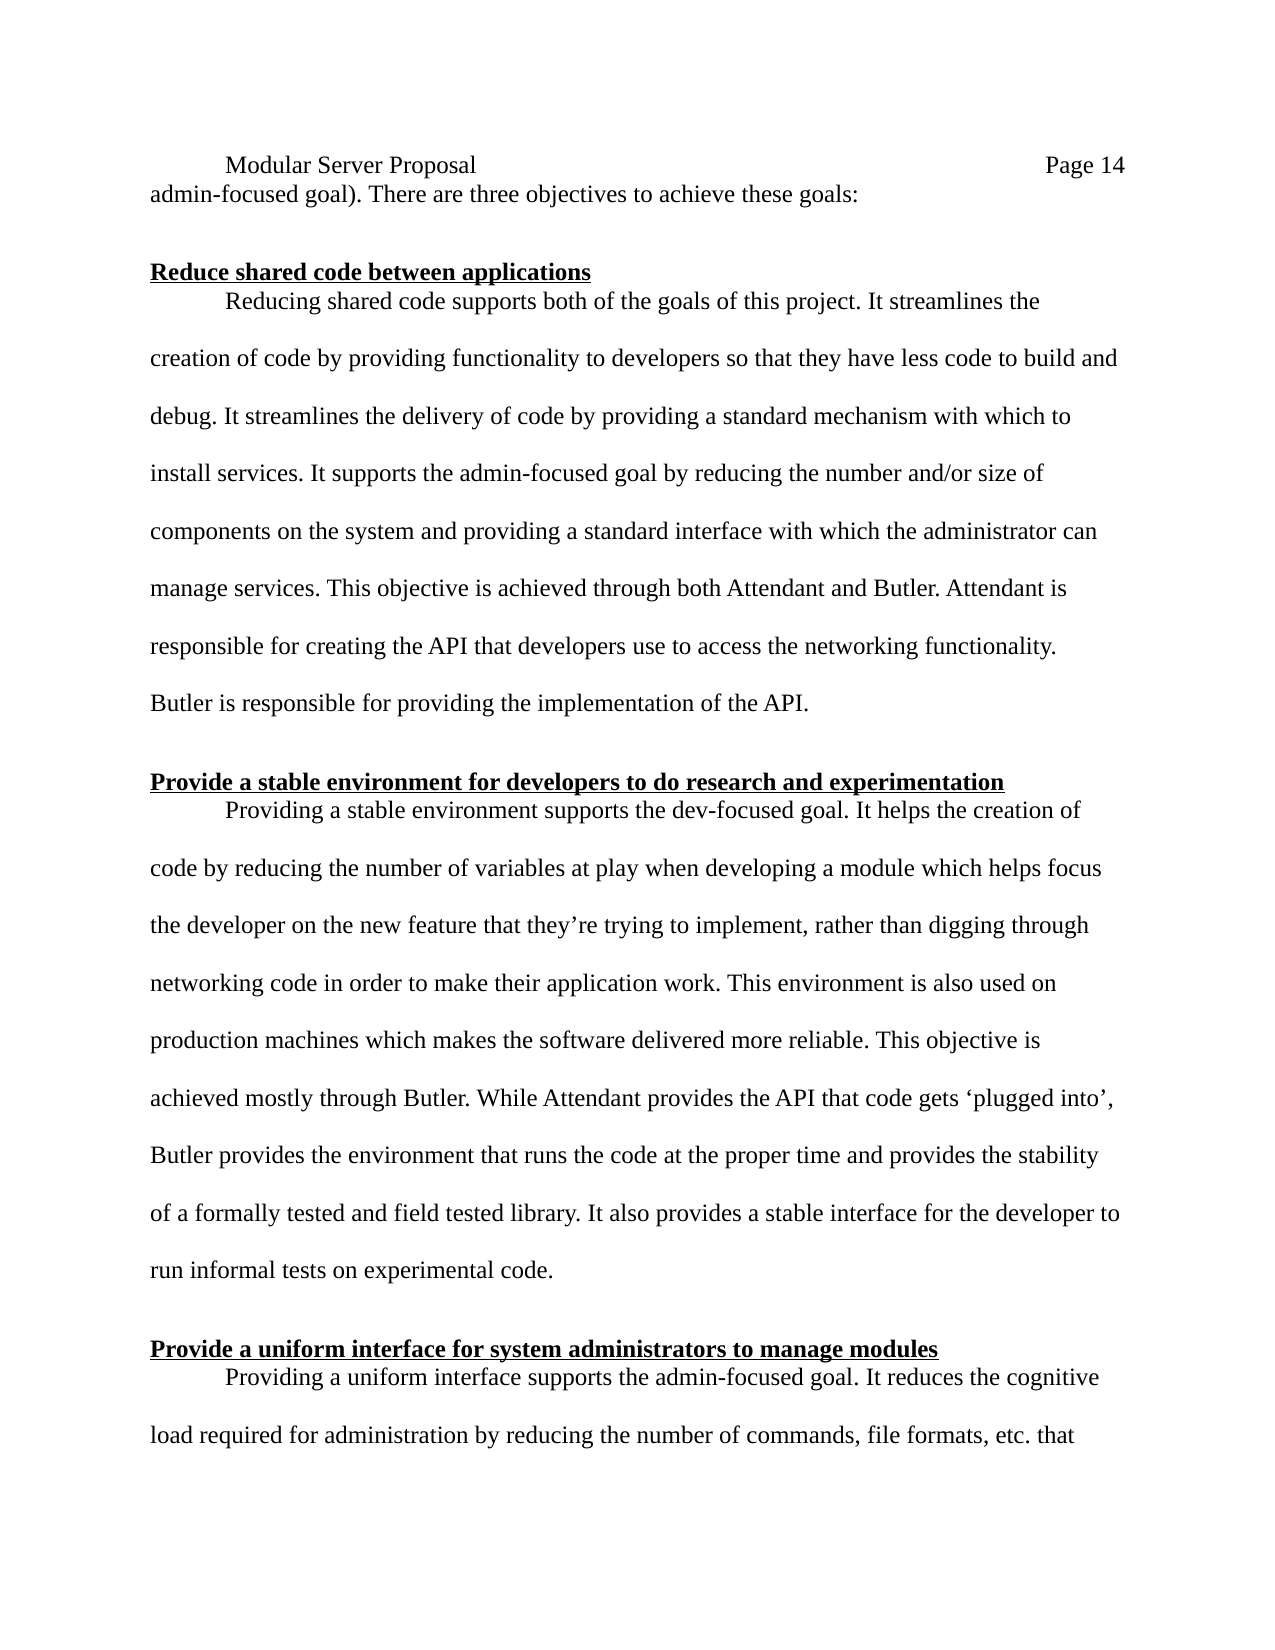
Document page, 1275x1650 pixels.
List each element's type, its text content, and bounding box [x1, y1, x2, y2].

text Providing a stable environment supports the dev-focused goal. It helps the creation of code by reducing the number of variables at play when developing a module which helps focus the developer on the new feature that they’re trying to implement, rather than digging through networking code in order to make their application work. This environment is also used on production machines which makes the software delivered more reliable. This objective is achieved mostly through Butler. While Attendant provides the API that code gets ‘plugged into’, Butler provides the environment that runs the code at the proper time and provides the stability of a formally tested and field tested library. It also provides a stable interface for the developer to run informal tests on experimental code. [150, 795, 1125, 1284]
text Reducing shared code supports both of the goals of this project. It streamlines the creation of code by providing functionality to developers so that they have less code to build and debug. It streamlines the delivery of code by providing a standard mechanism with which to install services. It supports the admin-focused goal by reducing the number and/or size of components on the system and providing a standard interface with which the administrator can manage services. This objective is achieved through both Attendant and Butler. Attendant is responsible for creating the API that developers use to access the networking functionality. Butler is responsible for providing the implementation of the API. [150, 286, 1125, 717]
subtitle Provide a uniform interface for system administrators to manage modules [150, 1334, 1125, 1362]
subtitle Provide a stable environment for developers to do research and experimentation [150, 767, 1125, 795]
text Providing a uniform interface supports the admin-focused goal. It reduces the cognitive load required for administration by reducing the number of commands, file formats, etc. that [150, 1362, 1125, 1449]
text admin-focused goal). There are three objectives to achieve these goals: [150, 179, 1125, 207]
subtitle Reduce shared code between applications [150, 257, 1125, 286]
